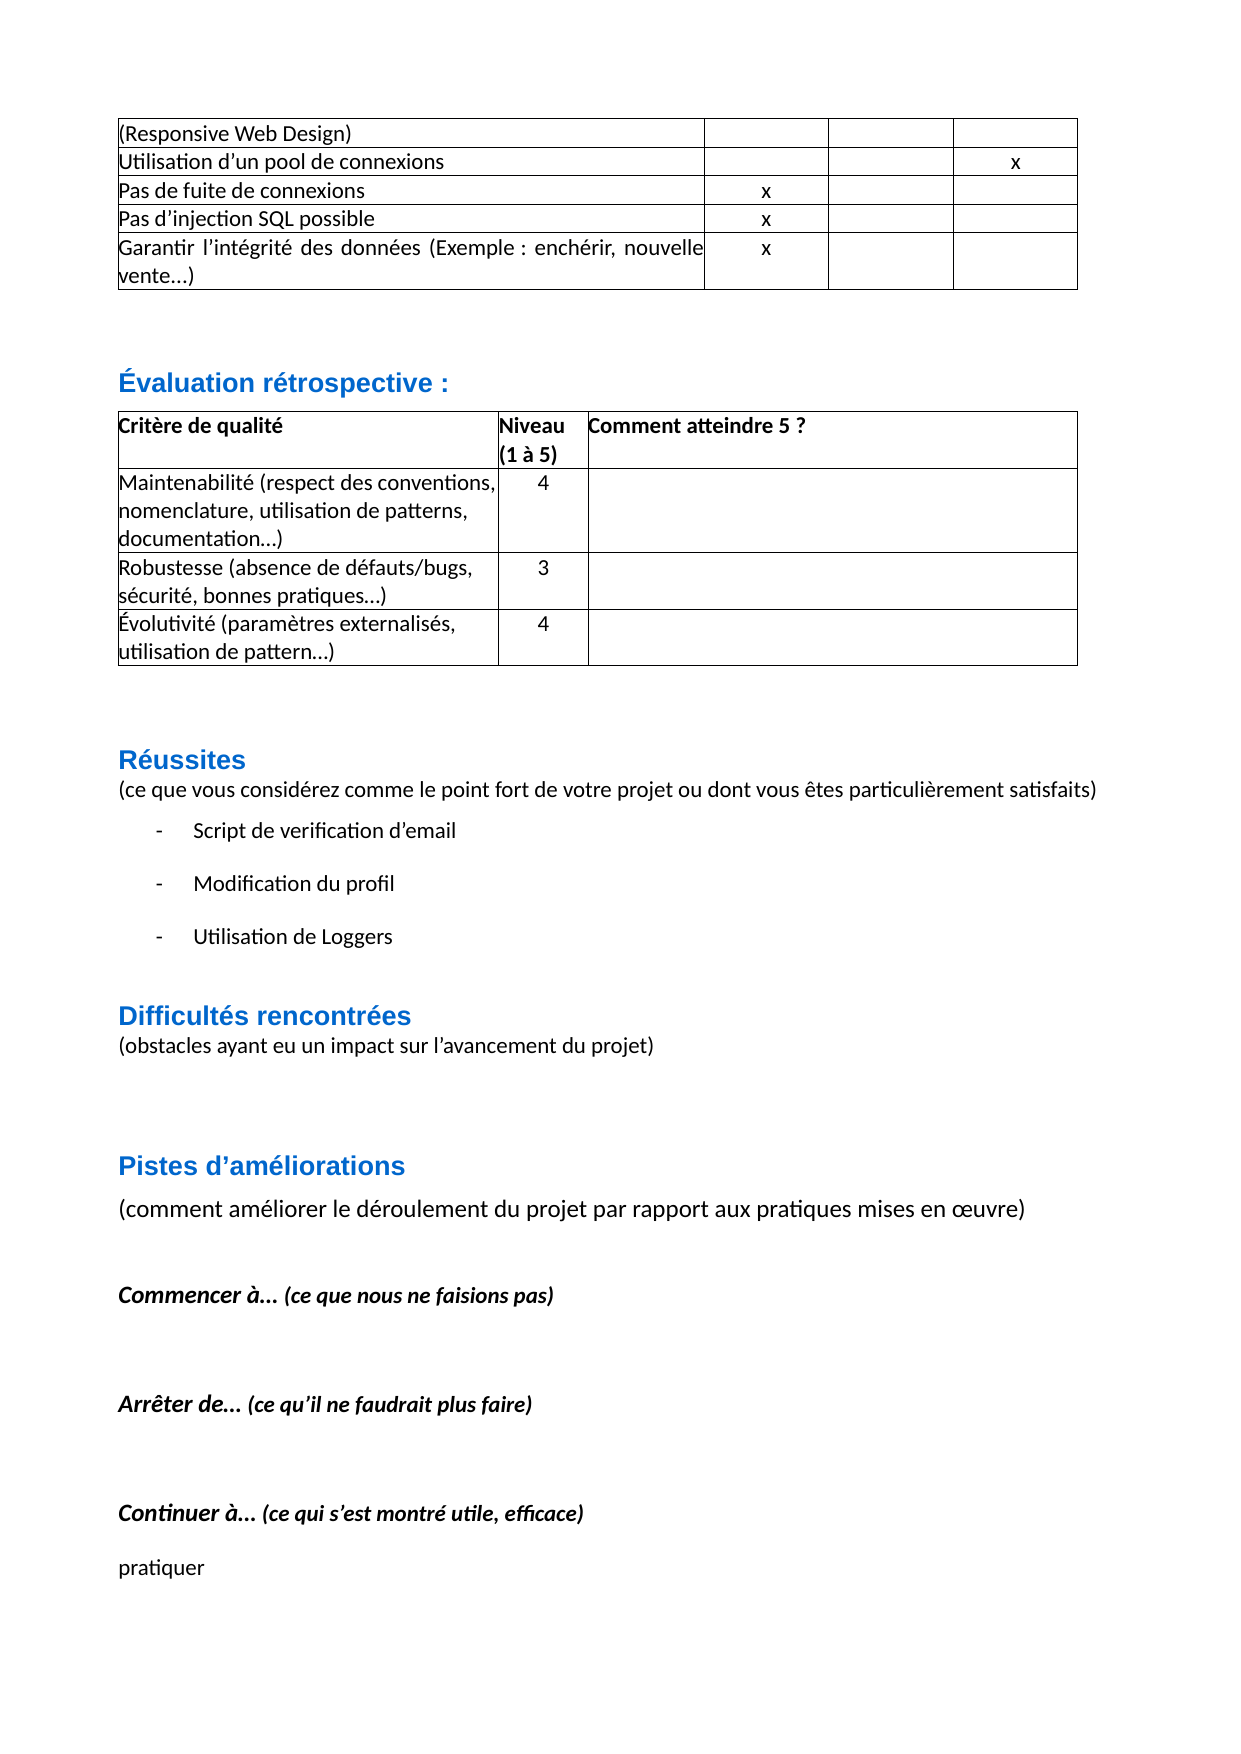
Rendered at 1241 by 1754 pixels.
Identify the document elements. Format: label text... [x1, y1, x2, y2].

table_cell [829, 148, 953, 175]
table_cell Maintenabilité (respect des conventions, nomenclature, utilisation de patterns, documentation…) [119, 469, 498, 552]
table_cell Pas de fuite de connexions [119, 176, 704, 204]
table_cell [705, 119, 828, 147]
table_header Niveau (1 à 5) [499, 412, 588, 468]
table_cell [954, 176, 1077, 204]
table_cell Garantir l’intégrité des données (Exemple : enchérir, nouvelle vente...) [119, 233, 704, 289]
table_cell Pas d’injection SQL possible [119, 205, 704, 232]
table_cell [829, 233, 953, 289]
table_header Critère de qualité [119, 412, 498, 468]
text (comment améliorer le déroulement du projet par rapport aux pratiques mises en œuvre) [118, 1193, 1122, 1224]
list Script de verification d’email [156, 816, 1122, 844]
text pratiquer [118, 1553, 1122, 1581]
table_cell Utilisation d’un pool de connexions [119, 148, 704, 175]
table_cell [589, 610, 1077, 665]
table_cell [829, 119, 953, 147]
table_cell 3 [499, 553, 588, 609]
text Commencer à… (ce que nous ne faisions pas) [118, 1279, 1122, 1310]
table_header Comment atteindre 5 ? [589, 412, 1077, 468]
text Continuer à… (ce qui s’est montré utile, efficace) [118, 1497, 1122, 1528]
table_cell [705, 148, 828, 175]
table_cell [589, 553, 1077, 609]
text Arrêter de… (ce qu’il ne faudrait plus faire) [118, 1388, 1122, 1419]
table_cell [954, 205, 1077, 232]
table_cell x [705, 205, 828, 232]
table_cell 4 [499, 610, 588, 665]
subtitle Difficultés rencontrées (obstacles ayant eu un impact sur l’avancement du projet) [118, 1000, 1122, 1059]
list Utilisation de Loggers [156, 922, 1122, 950]
table_cell [954, 119, 1077, 147]
table_cell (Responsive Web Design) [119, 119, 704, 147]
table_cell Robustesse (absence de défauts/bugs, sécurité, bonnes pratiques…) [119, 553, 498, 609]
list Modification du profil [156, 869, 1122, 897]
table_cell [954, 233, 1077, 289]
table_cell x [705, 176, 828, 204]
table_cell 4 [499, 469, 588, 552]
table_cell x [705, 233, 828, 289]
table_cell Évolutivité (paramètres externalisés, utilisation de pattern…) [119, 610, 498, 665]
subtitle Évaluation rétrospective : [118, 367, 1122, 399]
table_cell [829, 176, 953, 204]
subtitle Réussites (ce que vous considérez comme le point fort de votre projet ou dont vous êtes particulièrement satisfaits) [118, 744, 1122, 803]
table_cell [829, 205, 953, 232]
table_cell [589, 469, 1077, 552]
subtitle Pistes d’améliorations [118, 1149, 1122, 1181]
table_cell x [954, 148, 1077, 175]
